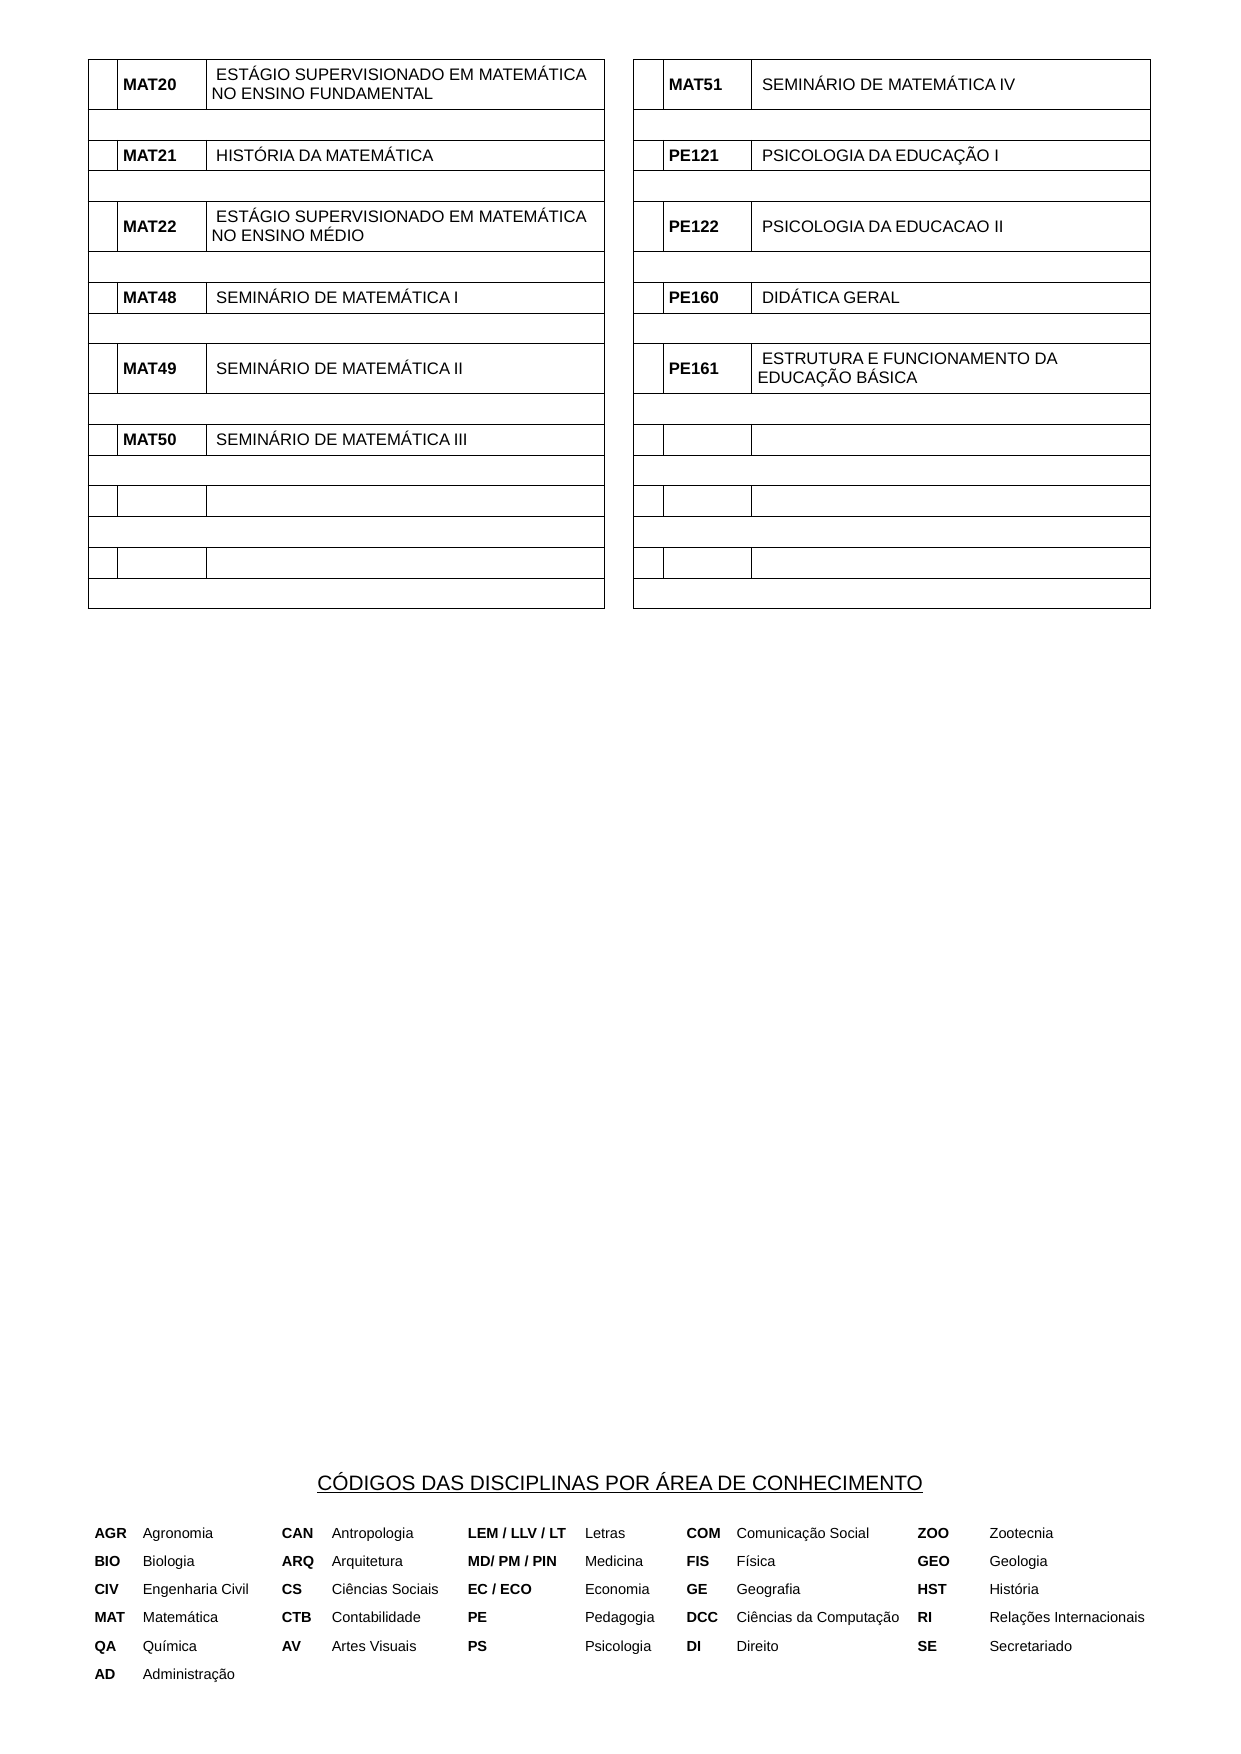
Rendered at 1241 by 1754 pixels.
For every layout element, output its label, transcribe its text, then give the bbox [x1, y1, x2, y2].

table_cell PE122 [664, 202, 751, 251]
table_header [260, 1519, 276, 1547]
table_header [634, 60, 663, 109]
table_header CAN [276, 1519, 326, 1547]
table_cell [260, 1632, 276, 1660]
table_header Zootecnia [984, 1519, 1152, 1547]
table_cell [89, 548, 117, 577]
table_cell Física [731, 1547, 912, 1575]
table_cell [118, 548, 206, 577]
table_cell [605, 547, 633, 577]
table_header [667, 1519, 681, 1547]
table_cell [260, 1547, 276, 1575]
table_cell [605, 393, 633, 424]
table_cell [634, 344, 663, 393]
table_cell Artes Visuais [326, 1632, 448, 1660]
table_cell PS [462, 1632, 579, 1660]
table_cell [89, 517, 604, 547]
table_cell [89, 252, 604, 282]
table_cell AD [89, 1660, 137, 1688]
table_cell Direito [731, 1632, 912, 1660]
table_cell [605, 516, 633, 547]
table_cell [634, 110, 1150, 140]
table_cell [634, 283, 663, 312]
table_cell [634, 517, 1150, 547]
table_cell Engenharia Civil [137, 1575, 260, 1603]
table_cell Matemática [137, 1604, 260, 1632]
table_cell [752, 425, 1150, 454]
table_cell Relações Internacionais [984, 1604, 1152, 1632]
table_cell [462, 1660, 579, 1688]
table_cell [605, 313, 633, 343]
table_cell [326, 1660, 448, 1688]
table_cell [89, 314, 604, 343]
table_cell [634, 141, 663, 170]
table_cell [448, 1547, 462, 1575]
table_cell HISTÓRIA DA MATEMÁTICA [207, 141, 604, 170]
table_cell [605, 170, 633, 201]
table_cell [276, 1660, 326, 1688]
table_cell MAT50 [118, 425, 206, 454]
table_cell [667, 1632, 681, 1660]
table_cell [448, 1604, 462, 1632]
table_header MAT51 [664, 60, 751, 109]
table_cell [634, 171, 1150, 201]
table_cell [89, 283, 117, 312]
table_cell MAT [89, 1604, 137, 1632]
table_cell [664, 548, 751, 577]
table_cell [605, 343, 633, 393]
table_cell QA [89, 1632, 137, 1660]
table_cell GEO [912, 1547, 984, 1575]
table_cell [667, 1547, 681, 1575]
table_cell [605, 424, 633, 454]
table_cell FIS [681, 1547, 731, 1575]
table_cell CS [276, 1575, 326, 1603]
table_header [448, 1519, 462, 1547]
table_cell [605, 251, 633, 282]
table_cell [260, 1604, 276, 1632]
table_cell [605, 109, 633, 140]
table_cell [89, 394, 604, 424]
table_cell Secretariado [984, 1632, 1152, 1660]
table_cell EC / ECO [462, 1575, 579, 1603]
table_cell Geografia [731, 1575, 912, 1603]
table_cell [605, 201, 633, 251]
table_cell [605, 578, 633, 608]
table_cell [634, 456, 1150, 485]
table_cell CTB [276, 1604, 326, 1632]
table_cell ESTRUTURA E FUNCIONAMENTO DA EDUCAÇÃO BÁSICA [752, 344, 1150, 393]
table_cell [89, 171, 604, 201]
table_cell SEMINÁRIO DE MATEMÁTICA II [207, 344, 604, 393]
table_cell PE161 [664, 344, 751, 393]
table_header AGR [89, 1519, 137, 1547]
table_header [89, 60, 117, 109]
table_cell [605, 282, 633, 312]
table_cell [89, 141, 117, 170]
table_cell [664, 486, 751, 516]
table_cell [89, 110, 604, 140]
table_cell SEMINÁRIO DE MATEMÁTICA III [207, 425, 604, 454]
table_cell DCC [681, 1604, 731, 1632]
table_cell Administração [137, 1660, 260, 1688]
table_cell [207, 548, 604, 577]
table_cell Química [137, 1632, 260, 1660]
table_cell PSICOLOGIA DA EDUCACAO II [752, 202, 1150, 251]
table_header Agronomia [137, 1519, 260, 1547]
table_cell [207, 486, 604, 516]
table_cell [752, 486, 1150, 516]
text CÓDIGOS DAS DISCIPLINAS POR ÁREA DE CONHECIMENTO [88, 1471, 1152, 1495]
table_cell [89, 202, 117, 251]
table_cell [118, 486, 206, 516]
table_cell [260, 1660, 276, 1688]
table_cell AV [276, 1632, 326, 1660]
table_cell [605, 485, 633, 516]
table_header ZOO [912, 1519, 984, 1547]
table_cell [984, 1660, 1152, 1688]
table_cell [89, 344, 117, 393]
table_cell [664, 425, 751, 454]
table_cell Geologia [984, 1547, 1152, 1575]
table_cell MAT21 [118, 141, 206, 170]
table_cell [634, 202, 663, 251]
table_cell [667, 1604, 681, 1632]
table_header COM [681, 1519, 731, 1547]
table_cell [634, 314, 1150, 343]
table_cell DIDÁTICA GERAL [752, 283, 1150, 312]
table_cell MAT48 [118, 283, 206, 312]
table_cell [752, 548, 1150, 577]
table_cell BIO [89, 1547, 137, 1575]
table_cell ARQ [276, 1547, 326, 1575]
table_cell [89, 425, 117, 454]
table_cell [681, 1660, 731, 1688]
table_cell [634, 548, 663, 577]
table_cell [448, 1575, 462, 1603]
table_cell SEMINÁRIO DE MATEMÁTICA I [207, 283, 604, 312]
table_cell [634, 486, 663, 516]
table_header Comunicação Social [731, 1519, 912, 1547]
table_cell Psicologia [579, 1632, 667, 1660]
table_cell [634, 252, 1150, 282]
table_cell [667, 1660, 681, 1688]
table_cell História [984, 1575, 1152, 1603]
table_header Antropologia [326, 1519, 448, 1547]
table_cell Ciências Sociais [326, 1575, 448, 1603]
table_cell [448, 1660, 462, 1688]
table_cell [731, 1660, 912, 1688]
table_cell Pedagogia [579, 1604, 667, 1632]
table_cell Contabilidade [326, 1604, 448, 1632]
table_cell MAT49 [118, 344, 206, 393]
table_cell RI [912, 1604, 984, 1632]
table_cell GE [681, 1575, 731, 1603]
table_cell Ciências da Computação [731, 1604, 912, 1632]
table_cell PE [462, 1604, 579, 1632]
table_header SEMINÁRIO DE MATEMÁTICA IV [752, 60, 1150, 109]
table_cell [667, 1575, 681, 1603]
table_cell Arquitetura [326, 1547, 448, 1575]
table_cell [260, 1575, 276, 1603]
table_cell SE [912, 1632, 984, 1660]
table_cell [89, 486, 117, 516]
table_header Letras [579, 1519, 667, 1547]
table_cell [89, 456, 604, 485]
table_cell [605, 455, 633, 485]
table_cell ESTÁGIO SUPERVISIONADO EM MATEMÁTICA NO ENSINO MÉDIO [207, 202, 604, 251]
table_cell CIV [89, 1575, 137, 1603]
table_header MAT20 [118, 60, 206, 109]
table_cell PE121 [664, 141, 751, 170]
table_header LEM / LLV / LT [462, 1519, 579, 1547]
table_cell [634, 425, 663, 454]
table_header ESTÁGIO SUPERVISIONADO EM MATEMÁTICA NO ENSINO FUNDAMENTAL [207, 60, 604, 109]
table_cell MD/ PM / PIN [462, 1547, 579, 1575]
table_cell [89, 579, 604, 608]
table_cell [634, 394, 1150, 424]
table_header [605, 59, 633, 109]
table_cell [912, 1660, 984, 1688]
table_cell PE160 [664, 283, 751, 312]
table_cell [634, 579, 1150, 608]
table_cell HST [912, 1575, 984, 1603]
table_cell Economia [579, 1575, 667, 1603]
table_cell Biologia [137, 1547, 260, 1575]
table_cell [448, 1632, 462, 1660]
table_cell MAT22 [118, 202, 206, 251]
table_cell [605, 140, 633, 170]
table_cell PSICOLOGIA DA EDUCAÇÃO I [752, 141, 1150, 170]
table_cell [579, 1660, 667, 1688]
table_cell Medicina [579, 1547, 667, 1575]
table_cell DI [681, 1632, 731, 1660]
